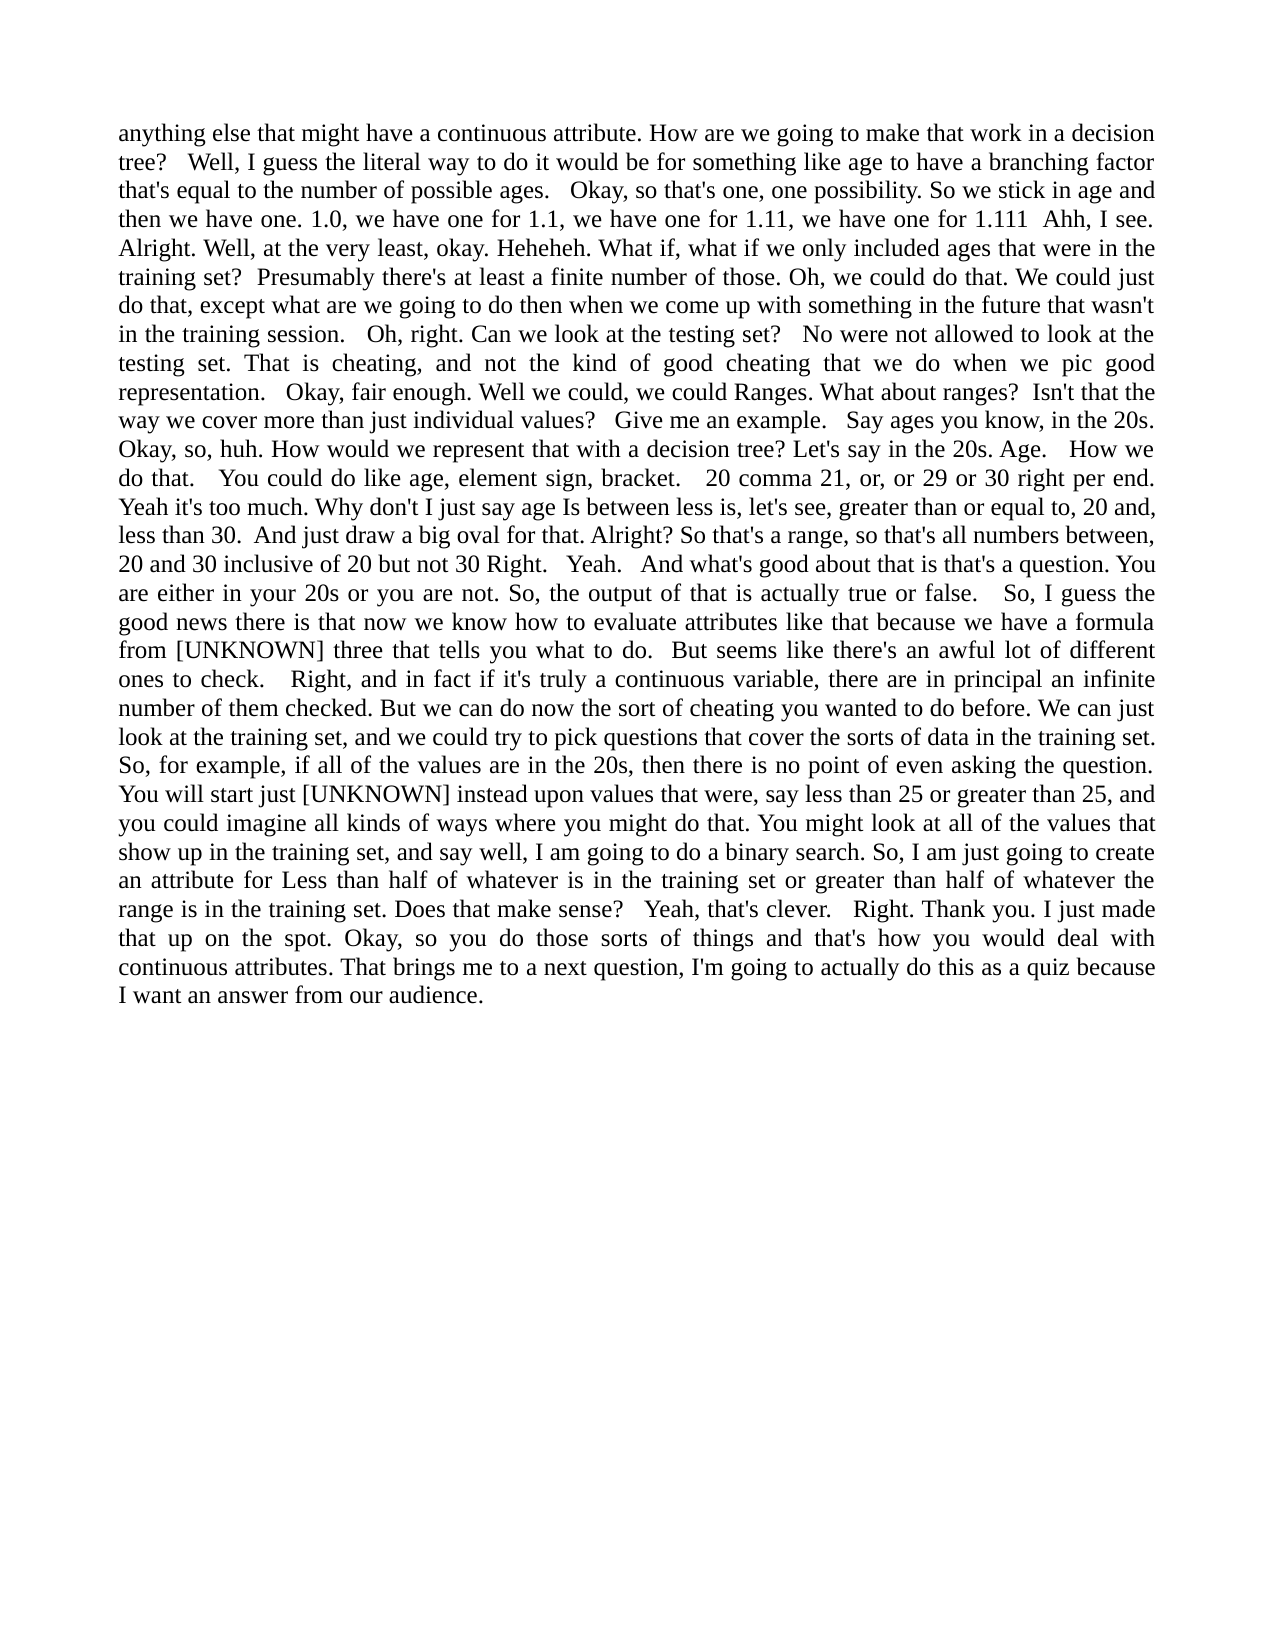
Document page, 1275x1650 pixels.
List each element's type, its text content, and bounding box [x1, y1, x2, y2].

text anything else that might have a continuous attribute. How are we going to make that work in a decision tree? Well, I guess the literal way to do it would be for something like age to have a branching factor that's equal to the number of possible ages. Okay, so that's one, one possibility. So we stick in age and then we have one. 1.0, we have one for 1.1, we have one for 1.11, we have one for 1.111 Ahh, I see. Alright. Well, at the very least, okay. Heheheh. What if, what if we only included ages that were in the training set? Presumably there's at least a finite number of those. Oh, we could do that. We could just do that, except what are we going to do then when we come up with something in the future that wasn't in the training session. Oh, right. Can we look at the testing set? No were not allowed to look at the testing set. That is cheating, and not the kind of good cheating that we do when we pic good representation. Okay, fair enough. Well we could, we could Ranges. What about ranges? Isn't that the way we cover more than just individual values? Give me an example. Say ages you know, in the 20s. Okay, so, huh. How would we represent that with a decision tree? Let's say in the 20s. Age. How we do that. You could do like age, element sign, bracket. 20 comma 21, or, or 29 or 30 right per end. Yeah it's too much. Why don't I just say age Is between less is, let's see, greater than or equal to, 20 and, less than 30. And just draw a big oval for that. Alright? So that's a range, so that's all numbers between, 20 and 30 inclusive of 20 but not 30 Right. Yeah. And what's good about that is that's a question. You are either in your 20s or you are not. So, the output of that is actually true or false. So, I guess the good news there is that now we know how to evaluate attributes like that because we have a formula from [UNKNOWN] three that tells you what to do. But seems like there's an awful lot of different ones to check. Right, and in fact if it's truly a continuous variable, there are in principal an infinite number of them checked. But we can do now the sort of cheating you wanted to do before. We can just look at the training set, and we could try to pick questions that cover the sorts of data in the training set. So, for example, if all of the values are in the 20s, then there is no point of even asking the question. You will start just [UNKNOWN] instead upon values that were, say less than 25 or greater than 25, and you could imagine all kinds of ways where you might do that. You might look at all of the values that show up in the training set, and say well, I am going to do a binary search. So, I am just going to create an attribute for Less than half of whatever is in the training set or greater than half of whatever the range is in the training set. Does that make sense? Yeah, that's clever. Right. Thank you. I just made that up on the spot. Okay, so you do those sorts of things and that's how you would deal with continuous attributes. That brings me to a next question, I'm going to actually do this as a quiz because I want an answer from our audience. [118, 118, 1157, 1009]
